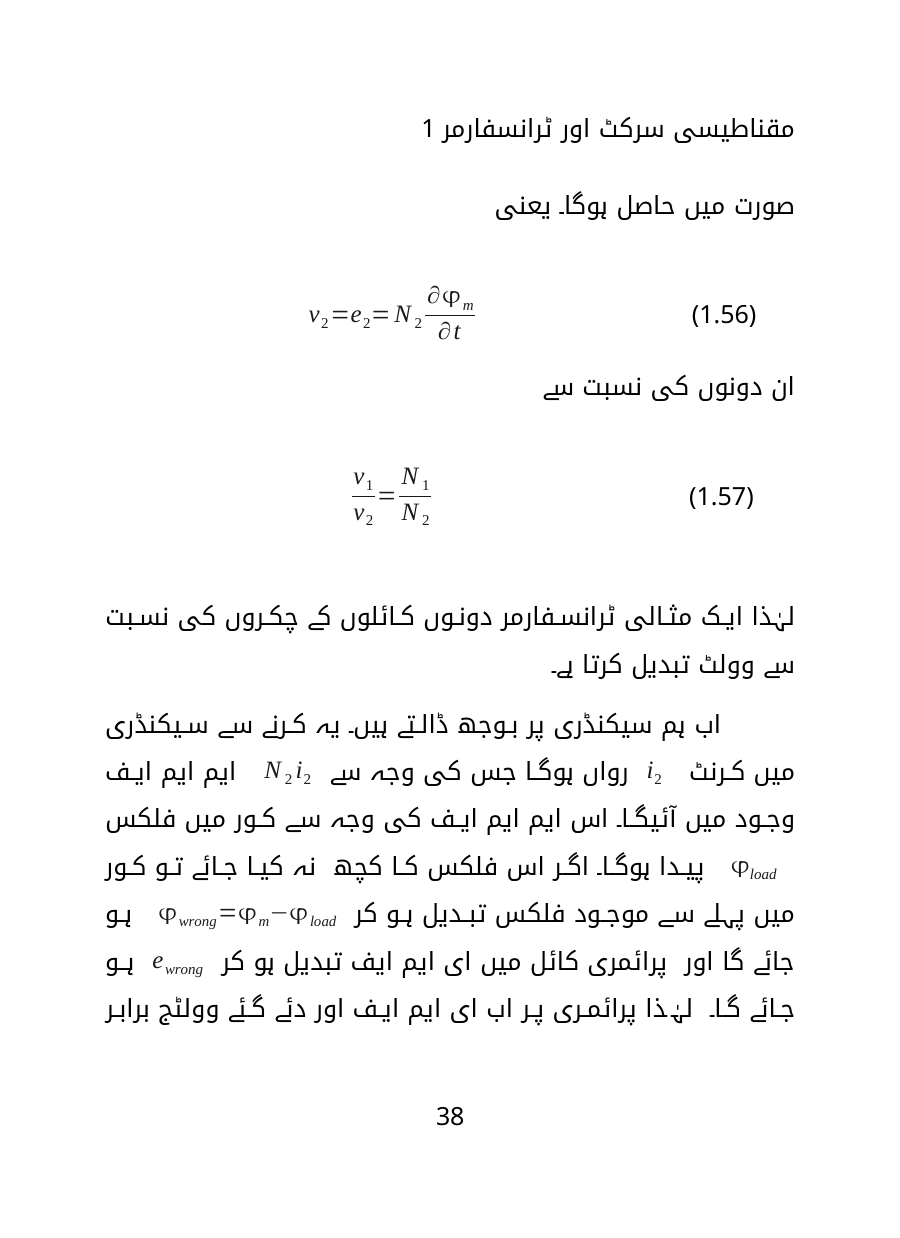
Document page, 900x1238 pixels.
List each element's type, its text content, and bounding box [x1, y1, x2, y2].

text ان دونوں کی نسبت سے [105, 363, 795, 410]
text یہ فلکس دوسرے کائل سے بھی گزرے گا اور اس میں ای ایم ایف کو جنم دے گا جو سیکنڈری کے سروں پر وولٹ کے صورت میں حاصل ہوگا۔ یعنی [105, 182, 795, 230]
table_header [105, 276, 686, 363]
table_header (1.56) [686, 276, 795, 363]
text اب ہم سیکنڈری پر بوجھ ڈالتے ہیں۔ یہ کرنے سے سیکنڈری میں کرنٹ رواں ہوگا جس کی وجہ سے ایم ایم ایف وجود میں آئیگا۔ اس ایم ایم ایف کی وجہ سے کور میں فلکس پیدا ہوگا۔ اگر اس فلکس کا کچھ نہ کیا جائے تو کور میں پہلے سے موجود فلکس تبدیل ہو کر ہو جائے گا اور پرائمری کائل میں ای ایم ایف تبدیل ہو کرہو جائے گا۔ لہٰذا پرائمری پر اب ای ایم ایف اور دئے گئے وولٹج برابر نہیں ہونگے جو کے ناممکن ہے۔ لہٰذا اس فلکسکے اثر کو ختم کرنے کیلئے پرائمری کائل میں کرنٹنمودار ہوجائے گا جو اس ایم ایم ایف یعنی کے اثر کو ختم کر دے گا۔ [105, 701, 795, 1033]
table_header [105, 457, 683, 547]
table_header (1.57) [683, 457, 795, 547]
text لہٰذا ایک مثالی ٹرانسفارمر دونوں کائلوں کے چکروں کی نسبت سے وولٹ تبدیل کرتا ہے۔ [105, 594, 795, 688]
